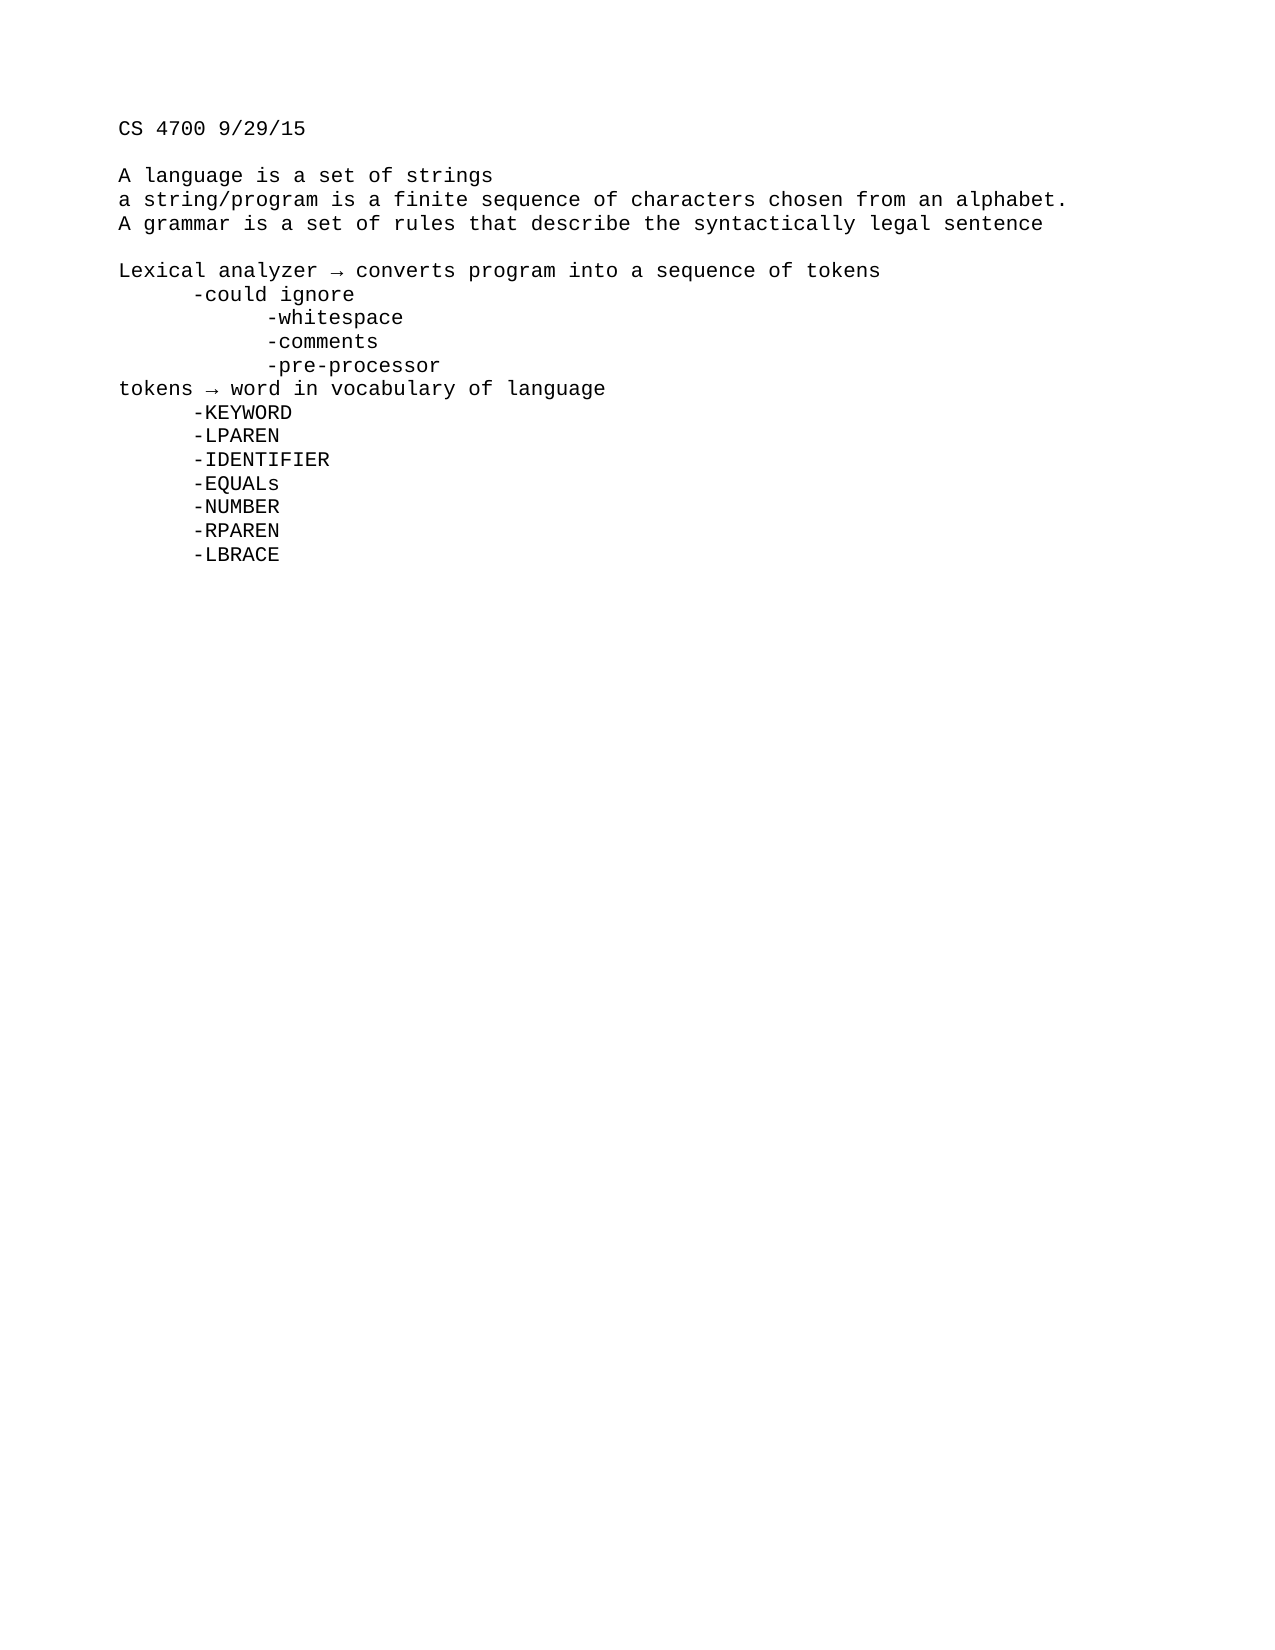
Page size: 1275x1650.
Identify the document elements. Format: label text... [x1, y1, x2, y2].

text -comments [118, 331, 1157, 354]
text -EQUALs [118, 473, 1157, 496]
text A language is a set of strings [118, 165, 1157, 189]
text -LBRACE [118, 544, 1157, 567]
text CS 4700 9/29/15 [118, 118, 1157, 142]
text -pre-processor [118, 354, 1157, 378]
text -IDENTIFIER [118, 449, 1157, 473]
text A grammar is a set of rules that describe the syntactically legal sentence [118, 213, 1157, 236]
text -whitespace [118, 307, 1157, 331]
text -RPAREN [118, 520, 1157, 544]
text -LPAREN [118, 426, 1157, 449]
text tokens → word in vocabulary of language [118, 378, 1157, 402]
text -NUMBER [118, 496, 1157, 520]
text -could ignore [118, 284, 1157, 307]
text a string/program is a finite sequence of characters chosen from an alphabet. [118, 189, 1157, 213]
text Lexical analyzer → converts program into a sequence of tokens [118, 260, 1157, 284]
text -KEYWORD [118, 402, 1157, 426]
